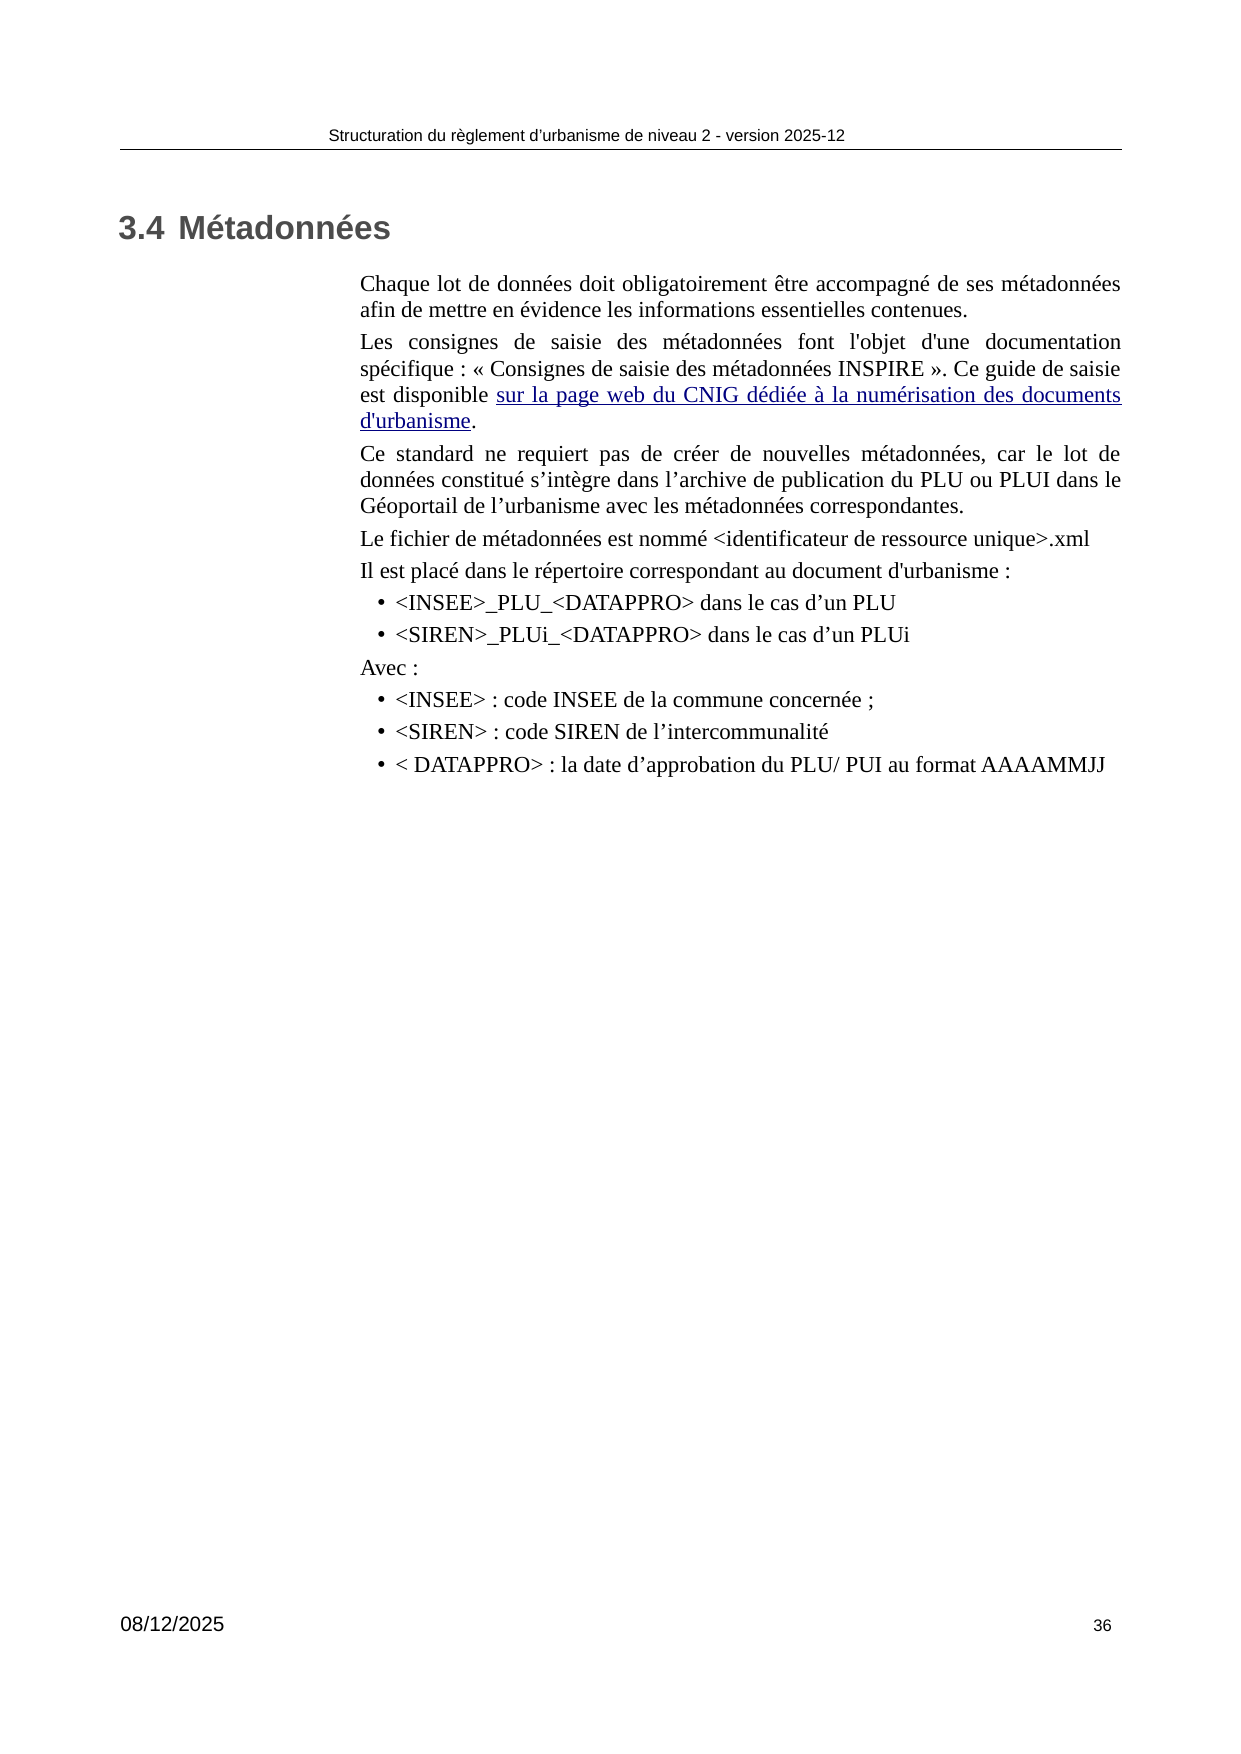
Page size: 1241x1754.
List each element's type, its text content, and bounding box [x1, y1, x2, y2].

table_header [118, 258, 354, 815]
table_header Chaque lot de données doit obligatoirement être accompagné de ses métadonnées afin de mettre en évidence les informations essentielles contenues. Les consignes de saisie des métadonnées font l'objet d'une documentation spécifique : « Consignes de saisie des métadonnées INSPIRE ». Ce guide de saisie est disponible sur la page web du CNIG dédiée à la numérisation des documents d'urbanisme. Ce standard ne requiert pas de créer de nouvelles métadonnées, car le lot de données constitué s’intègre dans l’archive de publication du PLU ou PLUI dans le Géoportail de l’urbanisme avec les métadonnées correspondantes. Le fichier de métadonnées est nommé <identificateur de ressource unique>.xml Il est placé dans le répertoire correspondant au document d'urbanisme : <INSEE>_PLU_<DATAPPRO> dans le cas d’un PLU <SIREN>_PLUi_<DATAPPRO> dans le cas d’un PLUi Avec : <INSEE> : code INSEE de la commune concernée ; <SIREN> : code SIREN de l’intercommunalité < DATAPPRO> : la date d’approbation du PLU/ PUI au format AAAAMMJJ [354, 258, 1122, 815]
subtitle Métadonnées [118, 208, 1122, 246]
